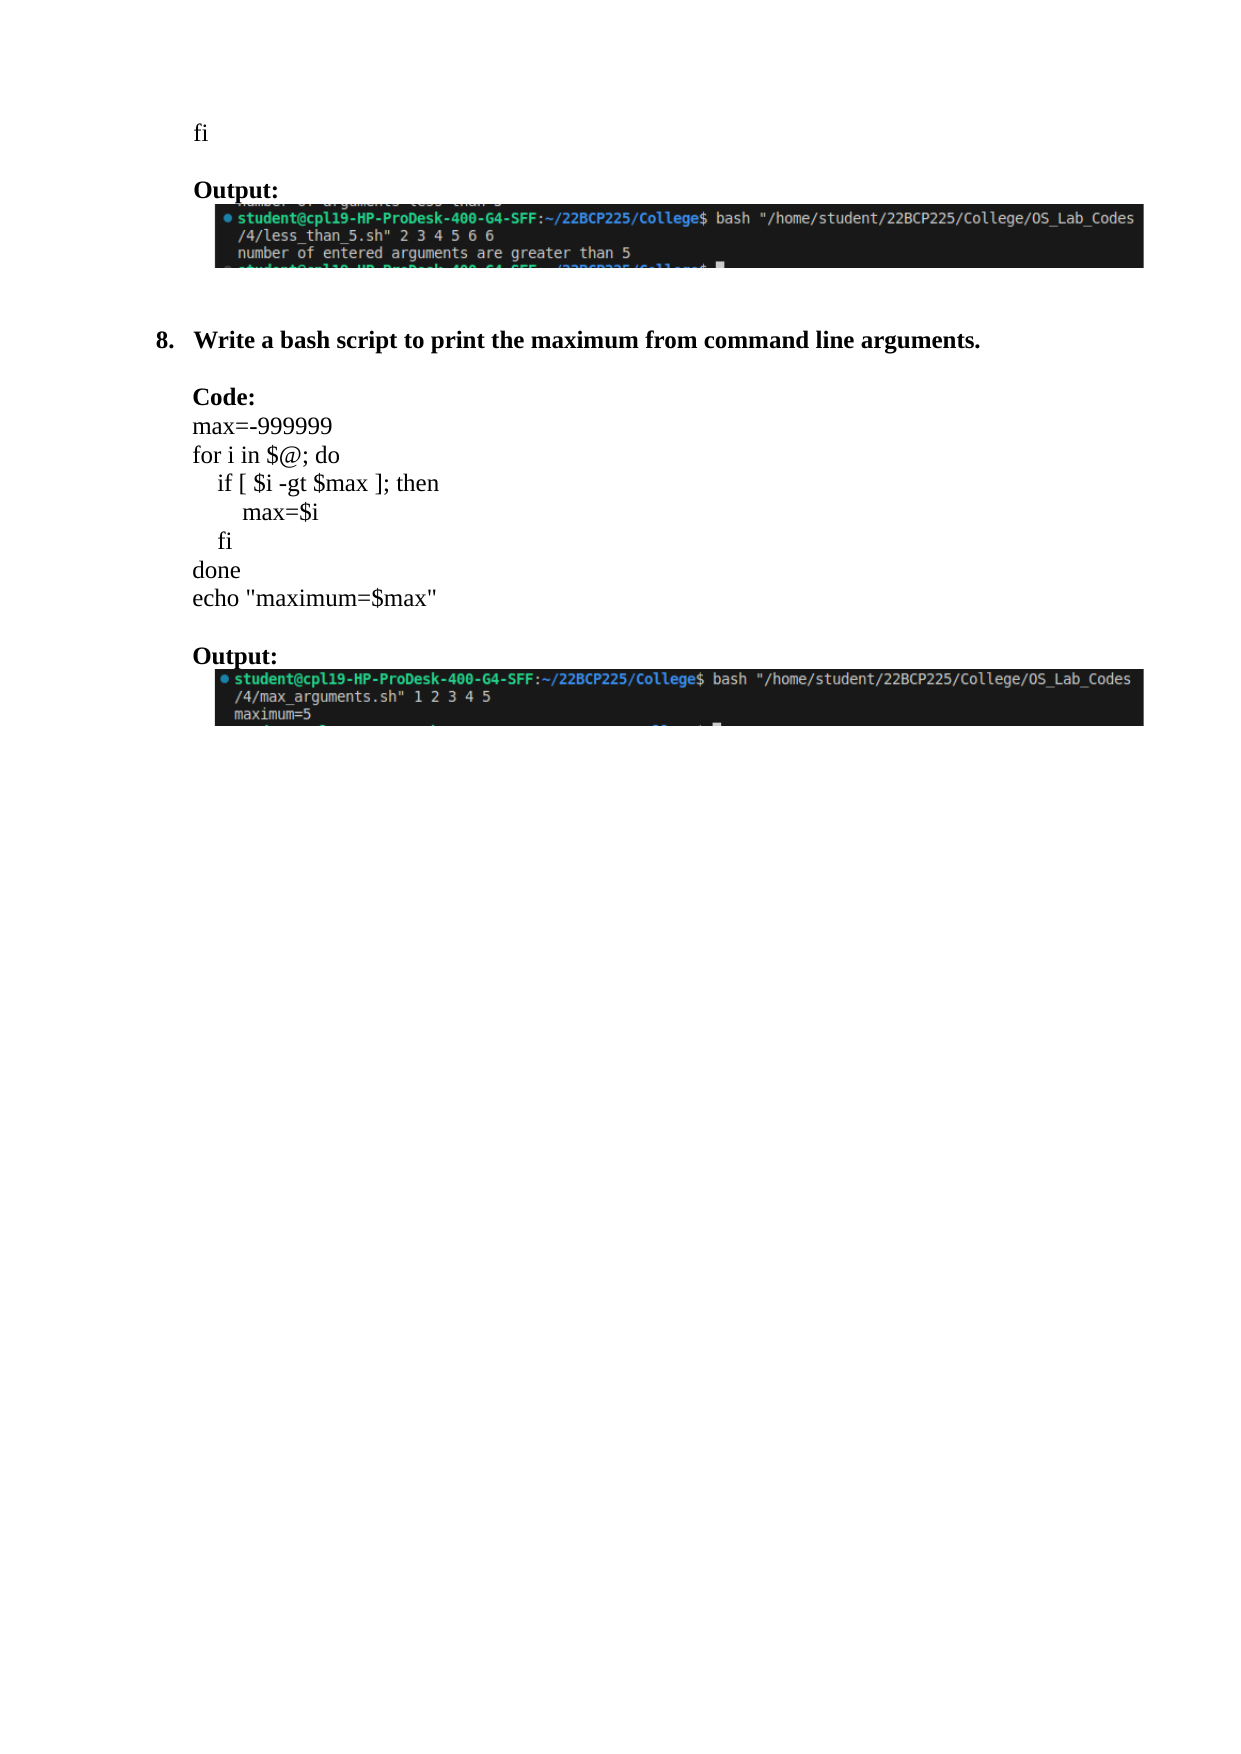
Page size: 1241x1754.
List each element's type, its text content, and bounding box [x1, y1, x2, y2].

text done [118, 555, 1122, 583]
picture [214, 204, 1144, 268]
text if [ $i -gt $max ]; then [118, 468, 1122, 497]
text Output: [118, 641, 1122, 670]
text echo "maximum=$max" [118, 583, 1122, 612]
list fi [193, 118, 1122, 147]
list Output: [193, 176, 1122, 204]
text for i in $@; do [118, 440, 1122, 468]
list Write a bash script to print the maximum from command line arguments. [156, 325, 1122, 353]
text fi [118, 526, 1122, 555]
text max=$i [118, 497, 1122, 526]
picture [214, 669, 1144, 726]
text Code: [118, 382, 1122, 411]
text max=-999999 [118, 411, 1122, 440]
